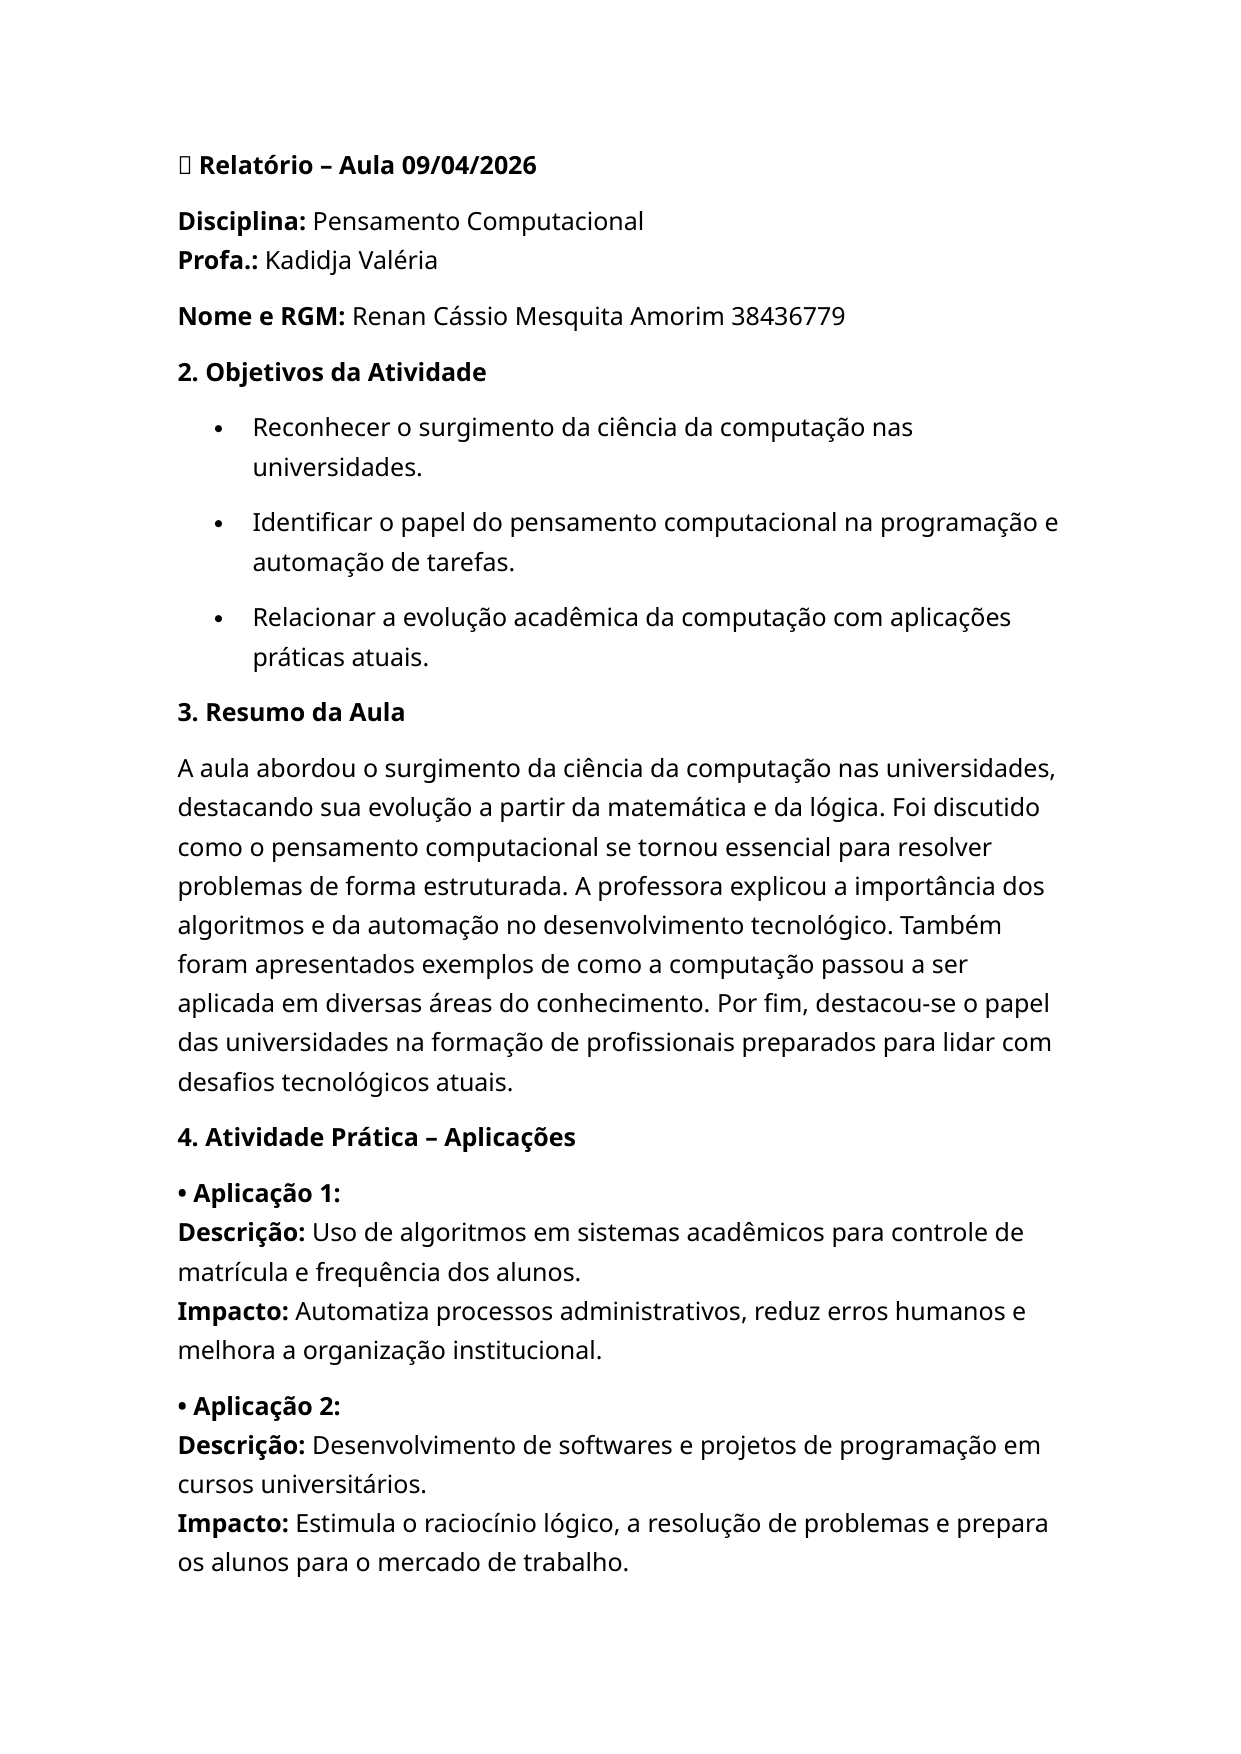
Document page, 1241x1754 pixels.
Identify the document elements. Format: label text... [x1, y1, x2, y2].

list Reconhecer o surgimento da ciência da computação nas universidades. [215, 410, 1063, 483]
text 3. Resumo da Aula [177, 695, 1063, 729]
text A aula abordou o surgimento da ciência da computação nas universidades, destacando sua evolução a partir da matemática e da lógica. Foi discutido como o pensamento computacional se tornou essencial para resolver problemas de forma estruturada. A professora explicou a importância dos algoritmos e da automação no desenvolvimento tecnológico. Também foram apresentados exemplos de como a computação passou a ser aplicada em diversas áreas do conhecimento. Por fim, destacou-se o papel das universidades na formação de profissionais preparados para lidar com desafios tecnológicos atuais. [177, 751, 1063, 1098]
text 4. Atividade Prática – Aplicações [177, 1120, 1063, 1154]
text • Aplicação 2: Descrição: Desenvolvimento de softwares e projetos de programação em cursos universitários. Impacto: Estimula o raciocínio lógico, a resolução de problemas e prepara os alunos para o mercado de trabalho. [177, 1388, 1063, 1579]
list Identificar o papel do pensamento computacional na programação e automação de tarefas. [215, 505, 1063, 578]
text 2. Objetivos da Atividade [177, 354, 1063, 388]
text 📘 Relatório – Aula 09/04/2026 [177, 148, 1063, 182]
text • Aplicação 1: Descrição: Uso de algoritmos em sistemas acadêmicos para controle de matrícula e frequência dos alunos. Impacto: Automatiza processos administrativos, reduz erros humanos e melhora a organização institucional. [177, 1176, 1063, 1367]
list Relacionar a evolução acadêmica da computação com aplicações práticas atuais. [215, 600, 1063, 673]
text Nome e RGM: Renan Cássio Mesquita Amorim 38436779 [177, 298, 1063, 332]
text Disciplina: Pensamento Computacional Profa.: Kadidja Valéria [177, 203, 1063, 277]
